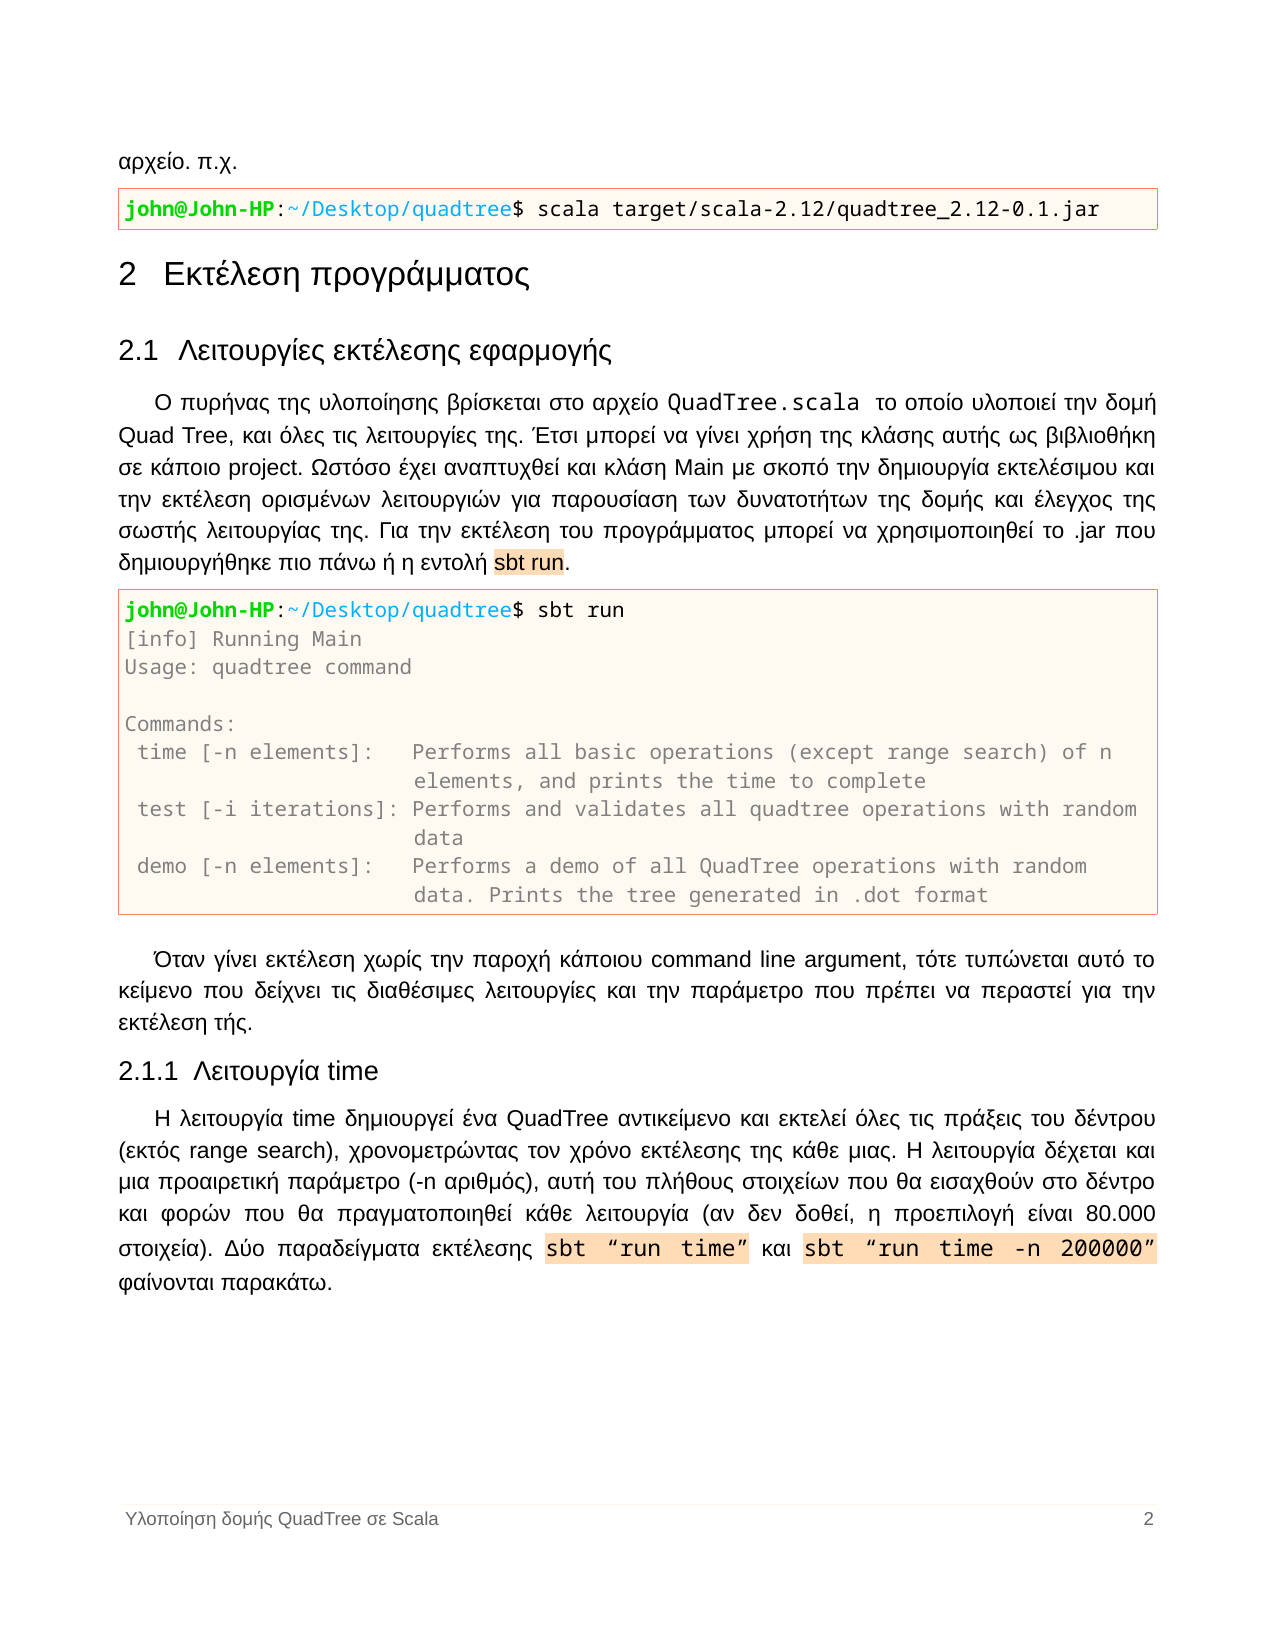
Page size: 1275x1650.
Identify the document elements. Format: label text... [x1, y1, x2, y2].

subtitle Λειτουργία time [118, 1055, 1157, 1086]
text Η λειτουργία time δημιουργεί ένα QuadTree αντικείμενο και εκτελεί όλες τις πράξεις του δέντρου (εκτός range search), χρονομετρώντας τον χρόνο εκτέλεσης της κάθε μιας. Η λειτουργία δέχεται και μια προαιρετική παράμετρο (-n αριθμός), αυτή του πλήθους στοιχείων που θα εισαχθούν στο δέντρο και φορών που θα πραγματοποιηθεί κάθε λειτουργία (αν δεν δοθεί, η προεπιλογή είναι 80.000 στοιχεία). Δύο παραδείγματα εκτέλεσης sbt “run time” και sbt “run time -n 200000” φαίνονται παρακάτω. [118, 1105, 1157, 1295]
text Όταν γίνει εκτέλεση χωρίς την παροχή κάποιου command line argument, τότε τυπώνεται αυτό το κείμενο που δείχνει τις διαθέσιμες λειτουργίες και την παράμετρο που πρέπει να περαστεί για την εκτέλεση τής. [118, 946, 1157, 1035]
subtitle Εκτέλεση προγράμματος [118, 254, 1157, 292]
text john@John-HP:~/Desktop/quadtree$ scala target/scala-2.12/quadtree_2.12-0.1.jar [119, 189, 1157, 229]
text john@John-HP:~/Desktop/quadtree$ sbt run [info] Running Main Usage: quadtree command Commands: time [-n elements]: Performs all basic operations (except range search) of n elements, and prints the time to complete test [-i iterations]: Performs and validates all quadtree operations with random data demo [-n elements]: Performs a demo of all QuadTree operations with random data. Prints the tree generated in .dot format [119, 590, 1157, 914]
text αρχείο. π.χ. [118, 148, 1157, 174]
text Ο πυρήνας της υλοποίησης βρίσκεται στο αρχείο QuadTree.scala το οποίο υλοποιεί την δομή Quad Tree, και όλες τις λειτουργίες της. Έτσι μπορεί να γίνει χρήση της κλάσης αυτής ως βιβλιοθήκη σε κάποιο project. Ωστόσο έχει αναπτυχθεί και κλάση Main με σκοπό την δημιουργία εκτελέσιμου και την εκτέλεση ορισμένων λειτουργιών για παρουσίαση των δυνατοτήτων της δομής και έλεγχος της σωστής λειτουργίας της. Για την εκτέλεση του προγράμματος μπορεί να χρησιμοποιηθεί το .jar που δημιουργήθηκε πιο πάνω ή η εντολή sbt run. [118, 386, 1157, 575]
subtitle Λειτουργίες εκτέλεσης εφαρμογής [118, 333, 1157, 367]
